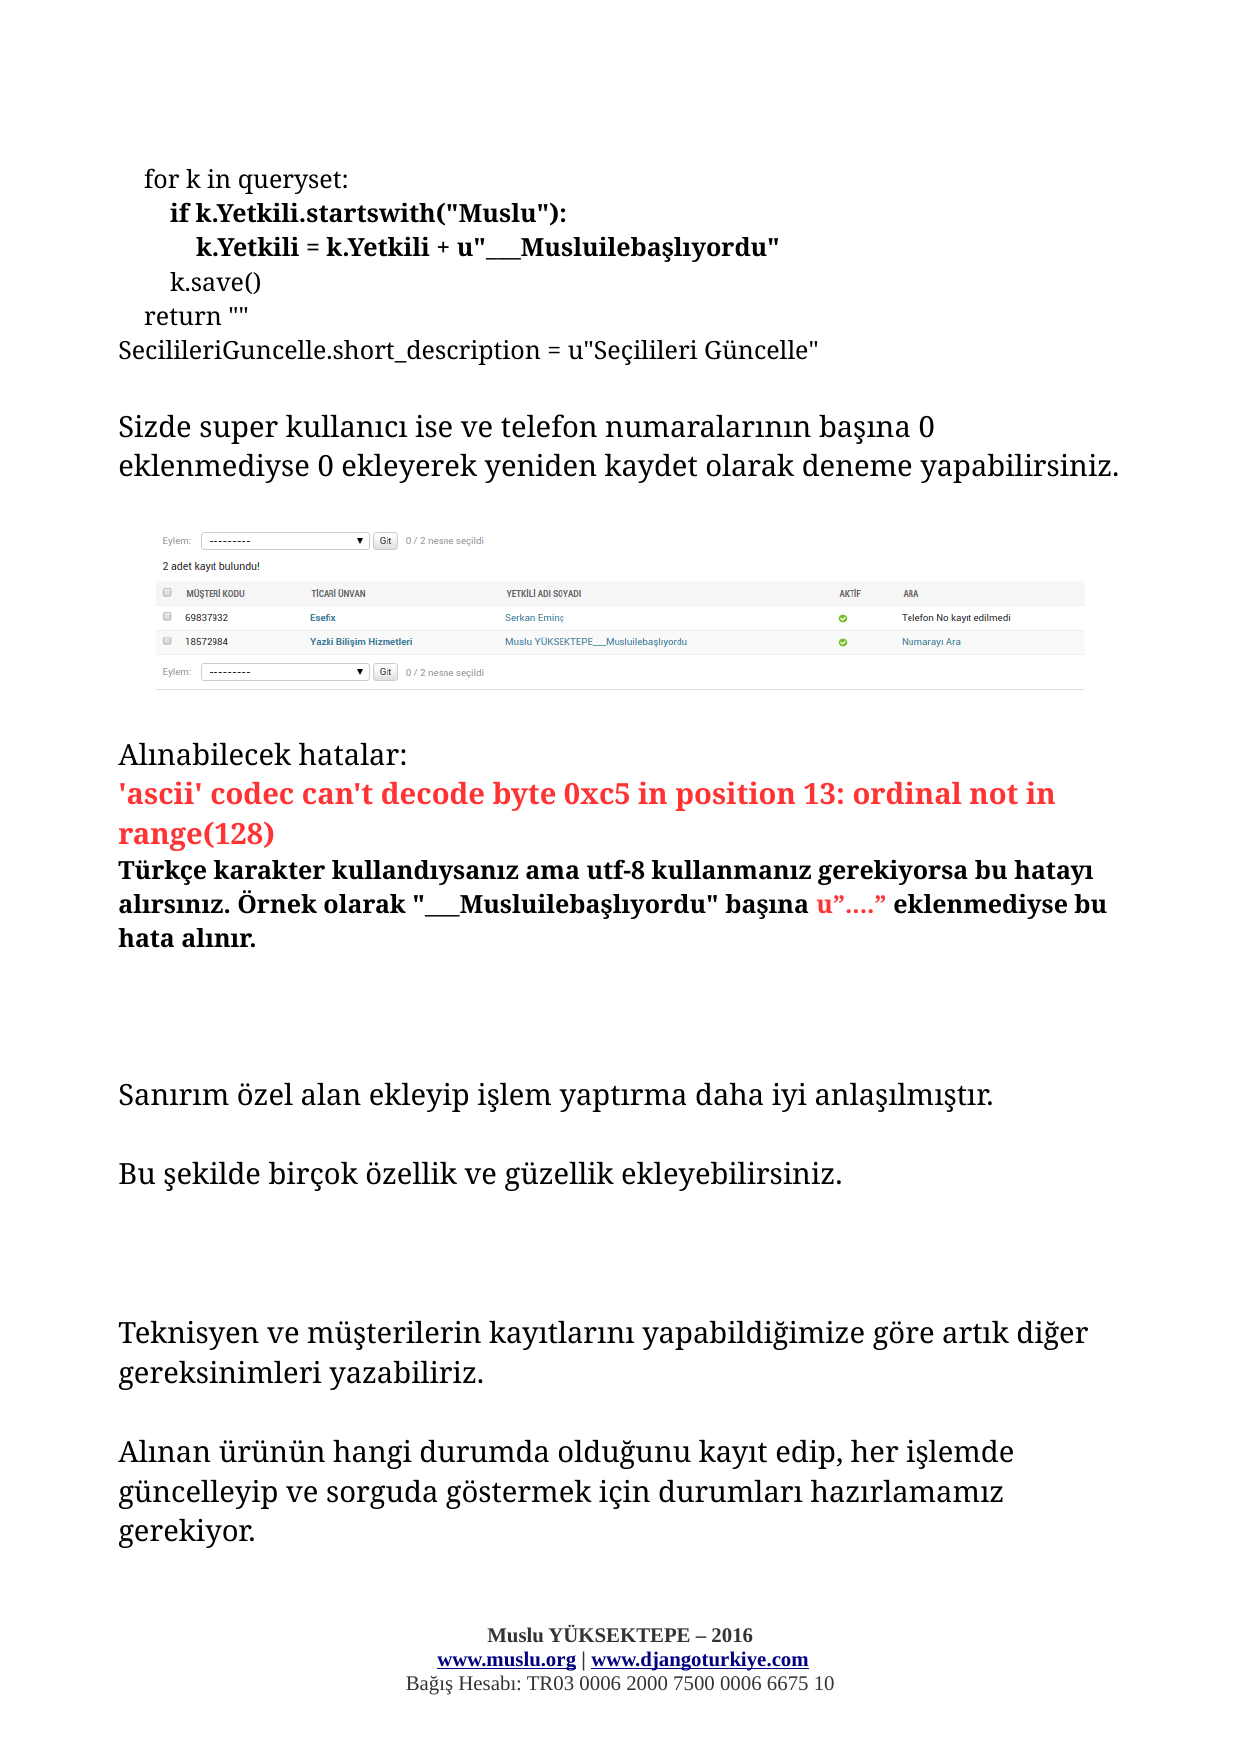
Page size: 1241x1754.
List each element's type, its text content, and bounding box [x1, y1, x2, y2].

text k.save() [118, 264, 1122, 298]
text Alınan ürünün hangi durumda olduğunu kayıt edip, her işlemde güncelleyip ve sorguda göstermek için durumları hazırlamamız gerekiyor. [118, 1431, 1122, 1550]
text for k in queryset: [118, 162, 1122, 196]
text Alınabilecek hatalar: [118, 734, 1122, 773]
text Sanırım özel alan ekleyip işlem yaptırma daha iyi anlaşılmıştır. [118, 1074, 1122, 1114]
text 'ascii' codec can't decode byte 0xc5 in position 13: ordinal not in range(128) [118, 773, 1122, 853]
text Bu şekilde birçok özellik ve güzellik ekleyebilirsiniz. [118, 1153, 1122, 1193]
text Sizde super kullanıcı ise ve telefon numaralarının başına 0 eklenmediyse 0 ekleyerek yeniden kaydet olarak deneme yapabilirsiniz. [118, 406, 1122, 485]
text k.Yetkili = k.Yetkili + u"___Musluilebaşlıyordu" [118, 230, 1122, 264]
text if k.Yetkili.startswith("Muslu"): [118, 196, 1122, 230]
text SecilileriGuncelle.short_description = u"Seçilileri Güncelle" [118, 332, 1122, 366]
text Teknisyen ve müşterilerin kayıtlarını yapabildiğimize göre artık diğer gereksinimleri yazabiliriz. [118, 1312, 1122, 1392]
text Türkçe karakter kullandıysanız ama utf-8 kullanmanız gerekiyorsa bu hatayı alırsınız. Örnek olarak "___Musluilebaşlıyordu" başına u”....” eklenmediyse bu hata alınır. [118, 853, 1122, 955]
picture [155, 525, 1085, 694]
text return "" [118, 298, 1122, 332]
